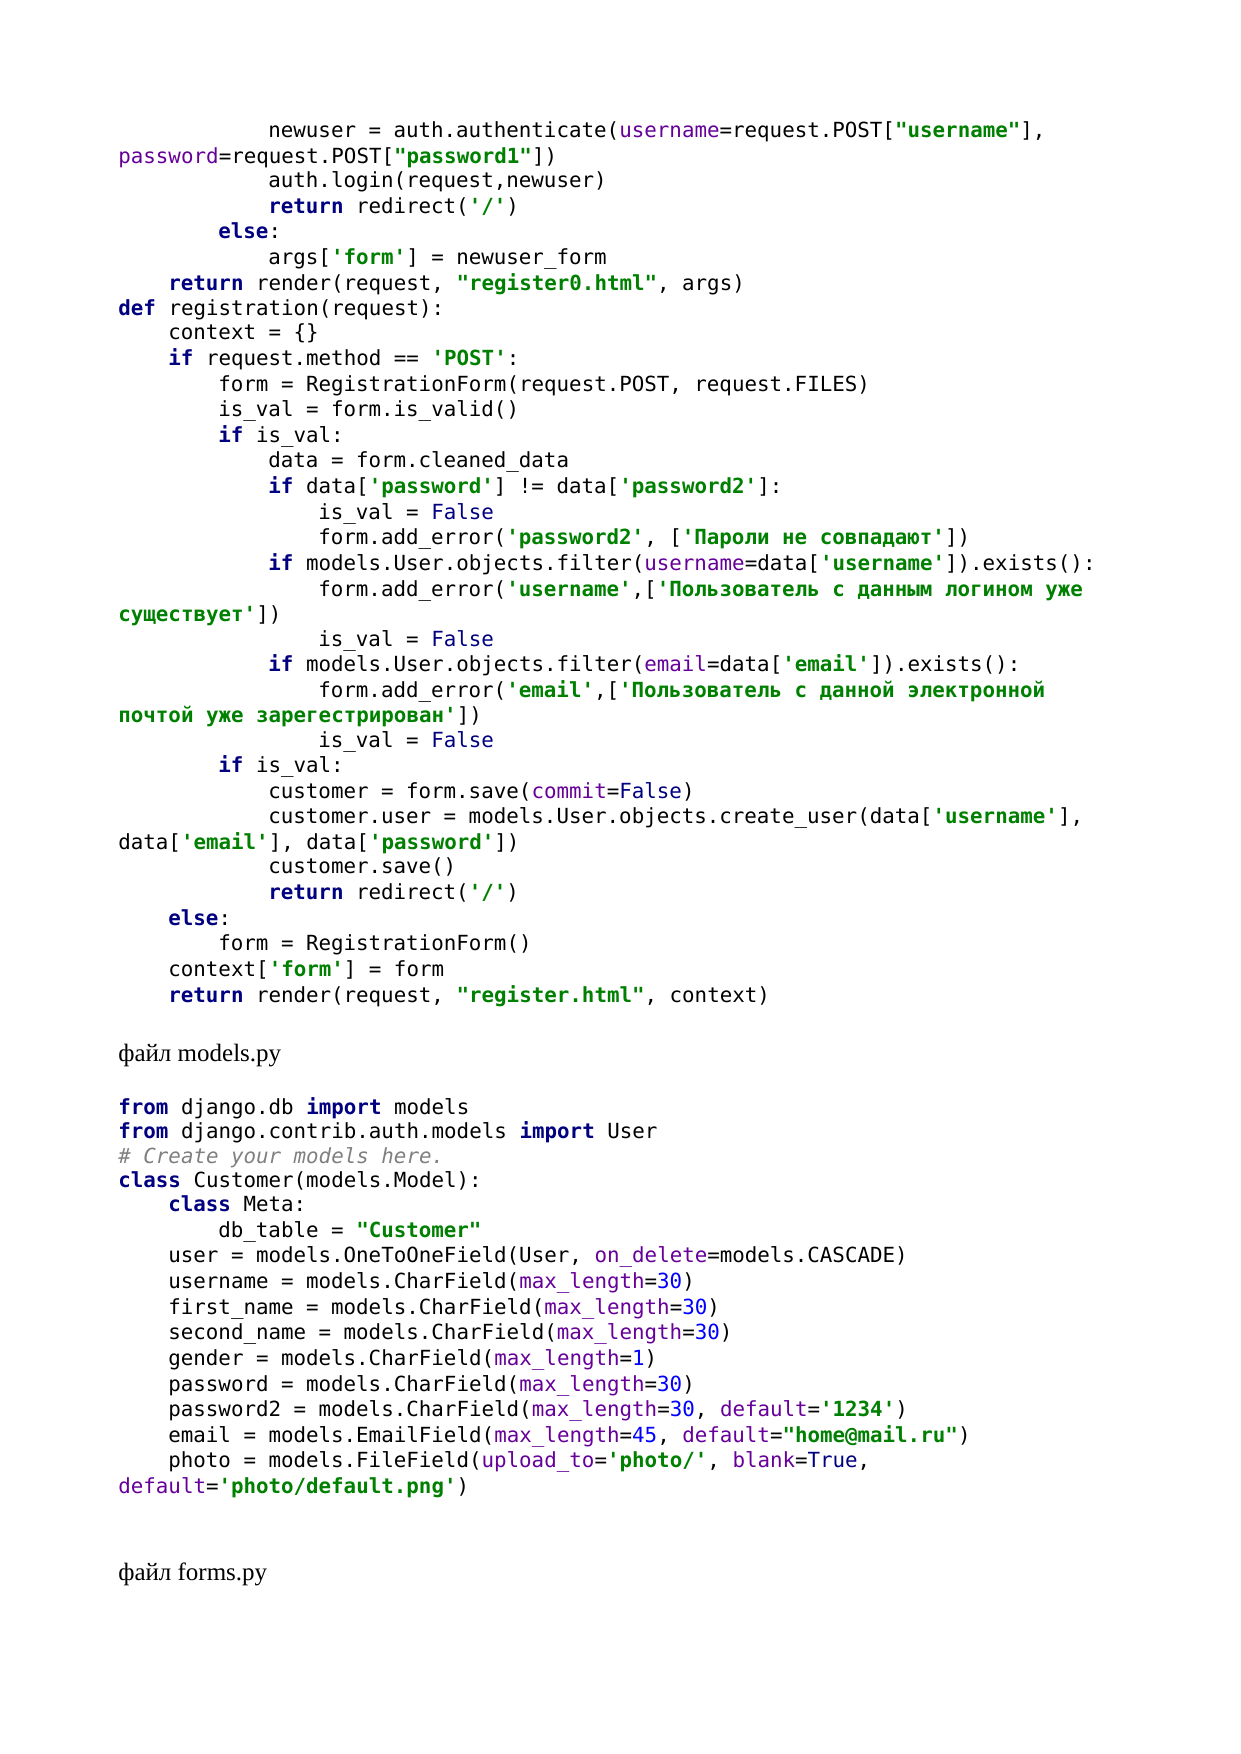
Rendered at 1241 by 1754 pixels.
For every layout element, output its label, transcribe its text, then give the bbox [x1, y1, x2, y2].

text файл models.py [118, 1038, 1122, 1066]
text form = RegistrationForm(request.POST, request.FILES) [118, 372, 1122, 397]
text first_name = models.CharField(max_length=30) [118, 1295, 1122, 1320]
text second_name = models.CharField(max_length=30) [118, 1320, 1122, 1346]
text is_val = False [118, 500, 1122, 525]
text context['form'] = form [118, 957, 1122, 983]
text is_val = form.is_valid() [118, 397, 1122, 423]
text customer.save() [118, 854, 1122, 880]
text username = models.CharField(max_length=30) [118, 1269, 1122, 1295]
text if is_val: [118, 753, 1122, 779]
text else: [118, 906, 1122, 931]
text photo = models.FileField(upload_to='photo/', blank=True, default='photo/default.png') [118, 1448, 1122, 1498]
text def registration(request): [118, 296, 1122, 320]
text form.add_error('username',['Пользователь с данным логином уже существует']) [118, 577, 1122, 627]
text args['form'] = newuser_form [118, 245, 1122, 271]
text if models.User.objects.filter(username=data['username']).exists(): [118, 551, 1122, 577]
text db_table = "Customer" [118, 1218, 1122, 1243]
text customer.user = models.User.objects.create_user(data['username'], data['email'], data['password']) [118, 804, 1122, 854]
text from django.db import models [118, 1095, 1122, 1119]
text password2 = models.CharField(max_length=30, default='1234') [118, 1397, 1122, 1423]
text data = form.cleaned_data [118, 448, 1122, 474]
text return render(request, "register0.html", args) [118, 271, 1122, 296]
text return redirect('/') [118, 880, 1122, 906]
text gender = models.CharField(max_length=1) [118, 1346, 1122, 1372]
text email = models.EmailField(max_length=45, default="home@mail.ru") [118, 1423, 1122, 1448]
text return render(request, "register.html", context) [118, 983, 1122, 1008]
text context = {} [118, 320, 1122, 346]
text form.add_error('email',['Пользователь с данной электронной почтой уже зарегестрирован']) [118, 678, 1122, 728]
text return redirect('/') [118, 194, 1122, 219]
text файл forms.py [118, 1557, 1122, 1585]
text is_val = False [118, 627, 1122, 652]
text # Create your models here. [118, 1144, 1122, 1168]
text form.add_error('password2', ['Пароли не совпадают']) [118, 525, 1122, 551]
text else: [118, 219, 1122, 245]
text class Customer(models.Model): [118, 1168, 1122, 1192]
text if data['password'] != data['password2']: [118, 474, 1122, 500]
text form = RegistrationForm() [118, 931, 1122, 957]
text user = models.OneToOneField(User, on_delete=models.CASCADE) [118, 1243, 1122, 1269]
text auth.login(request,newuser) [118, 168, 1122, 194]
text from django.contrib.auth.models import User [118, 1119, 1122, 1144]
text customer = form.save(commit=False) [118, 779, 1122, 804]
text newuser = auth.authenticate(username=request.POST["username"], password=request.POST["password1"]) [118, 118, 1122, 168]
text is_val = False [118, 728, 1122, 753]
text class Meta: [118, 1192, 1122, 1218]
text if request.method == 'POST': [118, 346, 1122, 372]
text if models.User.objects.filter(email=data['email']).exists(): [118, 652, 1122, 678]
text password = models.CharField(max_length=30) [118, 1372, 1122, 1397]
text if is_val: [118, 423, 1122, 448]
